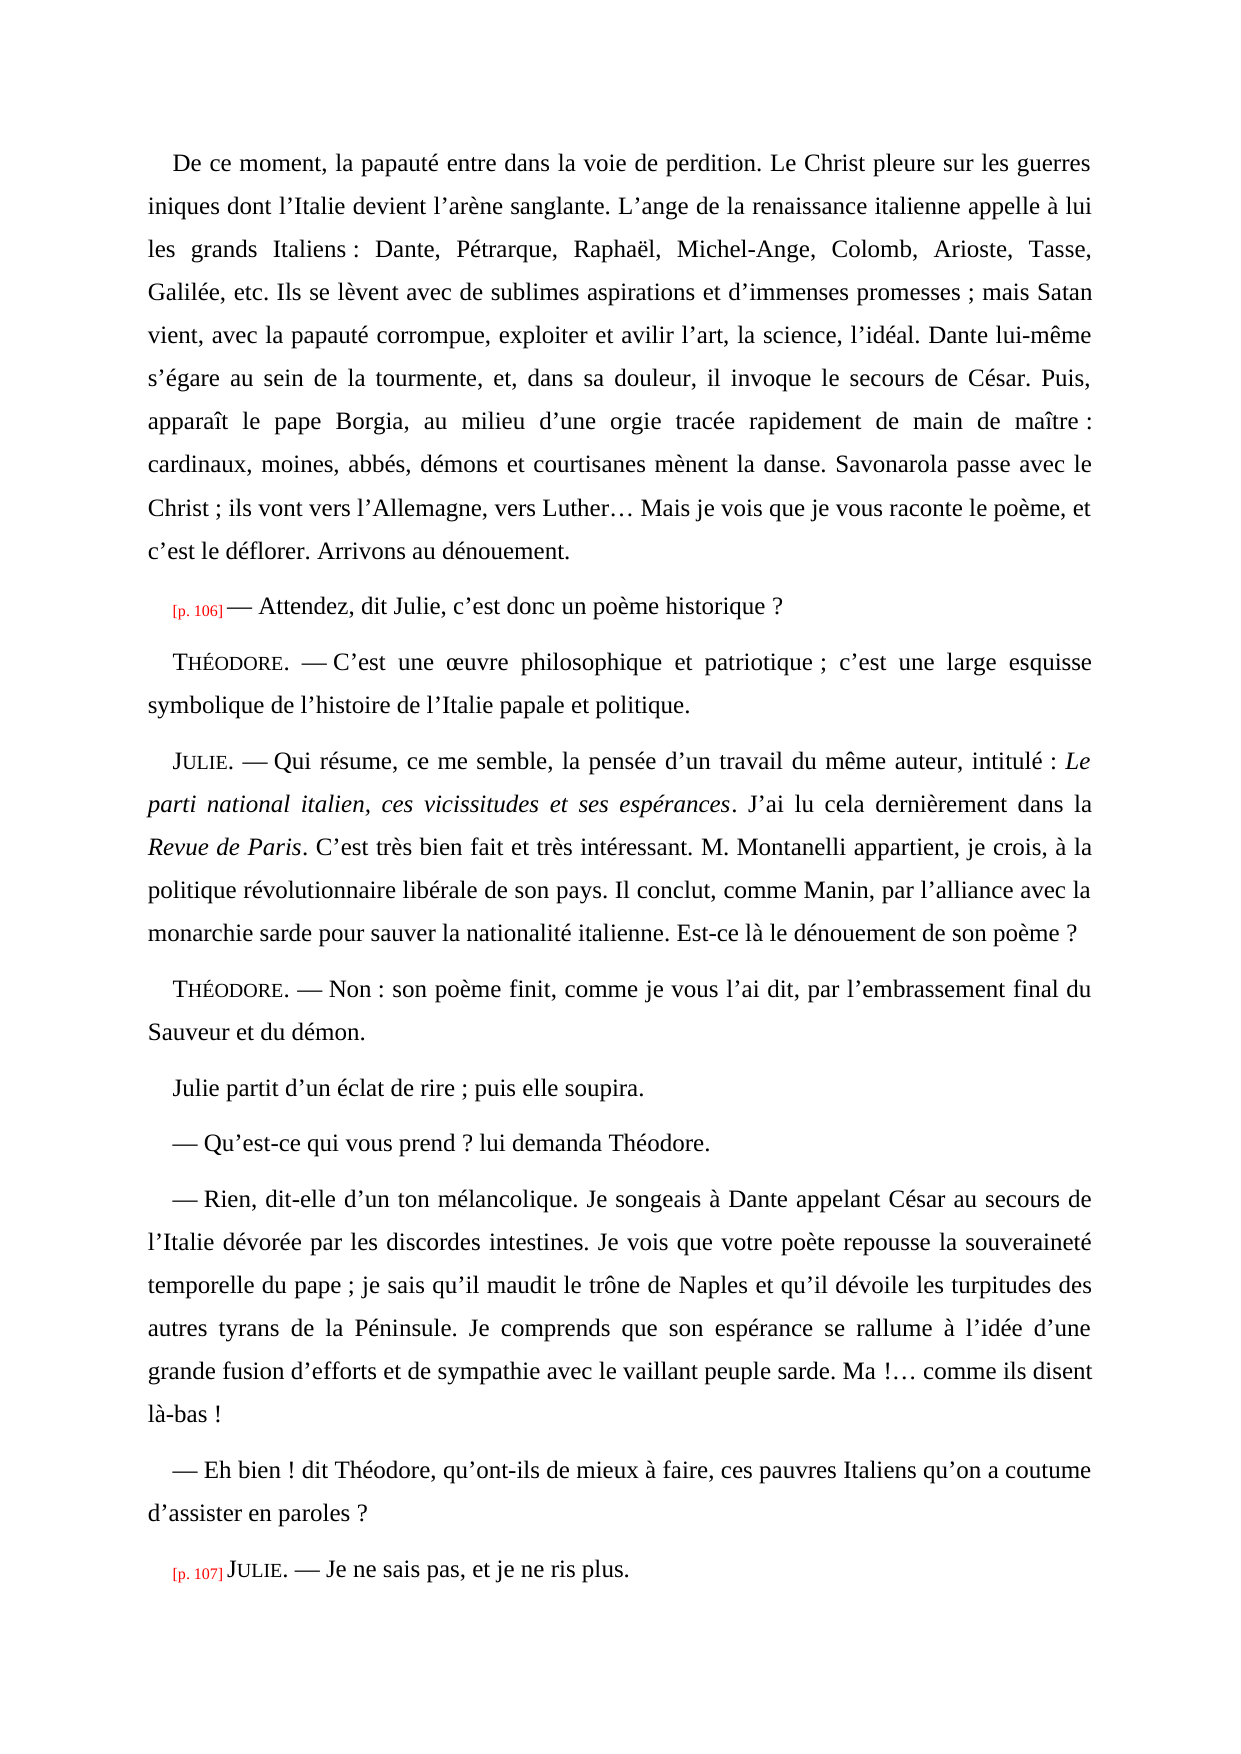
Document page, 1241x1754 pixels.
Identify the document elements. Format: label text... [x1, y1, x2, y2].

text [p. 106] — Attendez, dit Julie, c’est donc un poème historique ? [148, 591, 1093, 620]
text Théodore. — C’est une œuvre philosophique et patriotique ; c’est une large esquisse symbolique de l’histoire de l’Italie papale et politique. [148, 647, 1093, 719]
text — Rien, dit-elle d’un ton mélancolique. Je songeais à Dante appelant César au secours de l’Italie dévorée par les discordes intestines. Je vois que votre poète repousse la souveraineté temporelle du pape ; je sais qu’il maudit le trône de Naples et qu’il dévoile les turpitudes des autres tyrans de la Péninsule. Je comprends que son espérance se rallume à l’idée d’une grande fusion d’efforts et de sympathie avec le vaillant peuple sarde. Ma !… comme ils disent là-bas ! [148, 1184, 1093, 1428]
text Julie. — Qui résume, ce me semble, la pensée d’un travail du même auteur, intitulé : Le parti national italien, ces vicissitudes et ses espérances. J’ai lu cela dernièrement dans la Revue de Paris. C’est très bien fait et très intéressant. M. Montanelli appartient, je crois, à la politique révolutionnaire libérale de son pays. Il conclut, comme Manin, par l’alliance avec la monarchie sarde pour sauver la nationalité italienne. Est-ce là le dénouement de son poème ? [148, 746, 1093, 947]
text De ce moment, la papauté entre dans la voie de perdition. Le Christ pleure sur les guerres iniques dont l’Italie devient l’arène sanglante. L’ange de la renaissance italienne appelle à lui les grands Italiens : Dante, Pétrarque, Raphaël, Michel-Ange, Colomb, Arioste, Tasse, Galilée, etc. Ils se lèvent avec de sublimes aspirations et d’immenses promesses ; mais Satan vient, avec la papauté corrompue, exploiter et avilir l’art, la science, l’idéal. Dante lui-même s’égare au sein de la tourmente, et, dans sa douleur, il invoque le secours de César. Puis, apparaît le pape Borgia, au milieu d’une orgie tracée rapidement de main de maître : cardinaux, moines, abbés, démons et courtisanes mènent la danse. Savonarola passe avec le Christ ; ils vont vers l’Allemagne, vers Luther… Mais je vois que je vous raconte le poème, et c’est le déflorer. Arrivons au dénouement. [148, 148, 1093, 564]
text Julie partit d’un éclat de rire ; puis elle soupira. [148, 1073, 1093, 1101]
text [p. 107] Julie. — Je ne sais pas, et je ne ris plus. [148, 1554, 1093, 1583]
text Théodore. — Non : son poème finit, comme je vous l’ai dit, par l’embrassement final du Sauveur et du démon. [148, 974, 1093, 1046]
text — Qu’est-ce qui vous prend ? lui demanda Théodore. [148, 1128, 1093, 1157]
text — Eh bien ! dit Théodore, qu’ont-ils de mieux à faire, ces pauvres Italiens qu’on a coutume d’assister en paroles ? [148, 1455, 1093, 1527]
